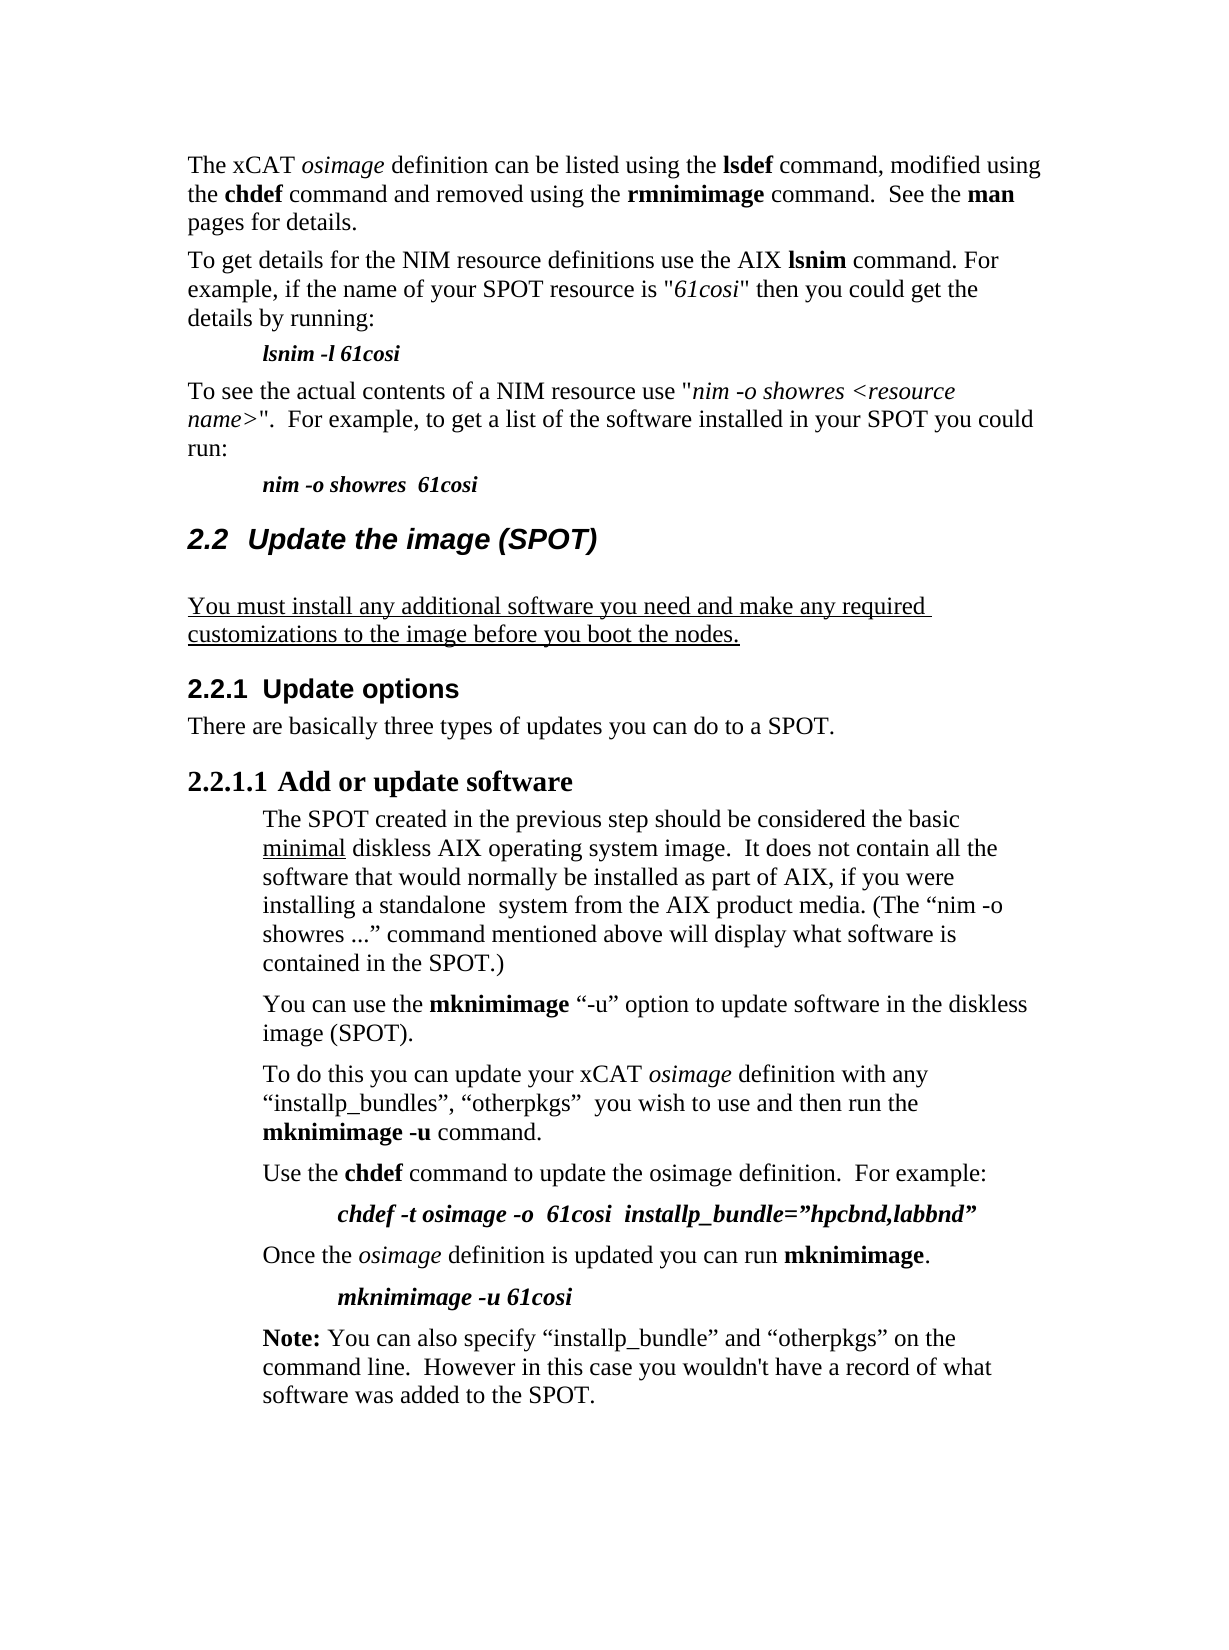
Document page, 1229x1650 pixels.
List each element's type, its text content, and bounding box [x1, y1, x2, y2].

text lsnim -l 61cosi [187, 340, 1041, 367]
text mknimimage -u 61cosi [262, 1282, 1041, 1311]
text chdef -t osimage -o 61cosi installp_bundle=”hpcbnd,labbnd” [262, 1199, 1041, 1228]
subtitle Update options [187, 673, 1041, 704]
text The SPOT created in the previous step should be considered the basic minimal diskless AIX operating system image. It does not contain all the software that would normally be installed as part of AIX, if you were installing a standalone system from the AIX product media. (The “nim -o showres ...” command mentioned above will display what software is contained in the SPOT.) [262, 804, 1041, 977]
subtitle Add or update software [187, 764, 1041, 798]
text You must install any additional software you need and make any required customizations to the image before you boot the nodes. [187, 591, 1041, 648]
text Once the osimage definition is updated you can run mknimimage. [262, 1241, 1041, 1269]
text To do this you can update your xCAT osimage definition with any “installp_bundles”, “otherpkgs” you wish to use and then run the mknimimage -u command. [262, 1059, 1041, 1146]
text To see the actual contents of a NIM resource use "nim -o showres <resource name>". For example, to get a list of the software installed in your SPOT you could run: [187, 376, 1041, 462]
text Note: You can also specify “installp_bundle” and “otherpkgs” on the command line. However in this case you wouldn't have a record of what software was added to the SPOT. [262, 1323, 1041, 1409]
subtitle Update the image (SPOT) [187, 522, 1041, 556]
text nim -o showres 61cosi [187, 471, 1041, 497]
text The xCAT osimage definition can be listed using the lsdef command, modified using the chdef command and removed using the rmnimimage command. See the man pages for details. [187, 150, 1041, 236]
text You can use the mknimimage “-u” option to update software in the diskless image (SPOT). [262, 989, 1041, 1047]
text To get details for the NIM resource definitions use the AIX lsnim command. For example, if the name of your SPOT resource is "61cosi" then you could get the details by running: [187, 245, 1041, 331]
text Use the chdef command to update the osimage definition. For example: [262, 1158, 1041, 1187]
text There are basically three types of updates you can do to a SPOT. [187, 711, 1041, 739]
